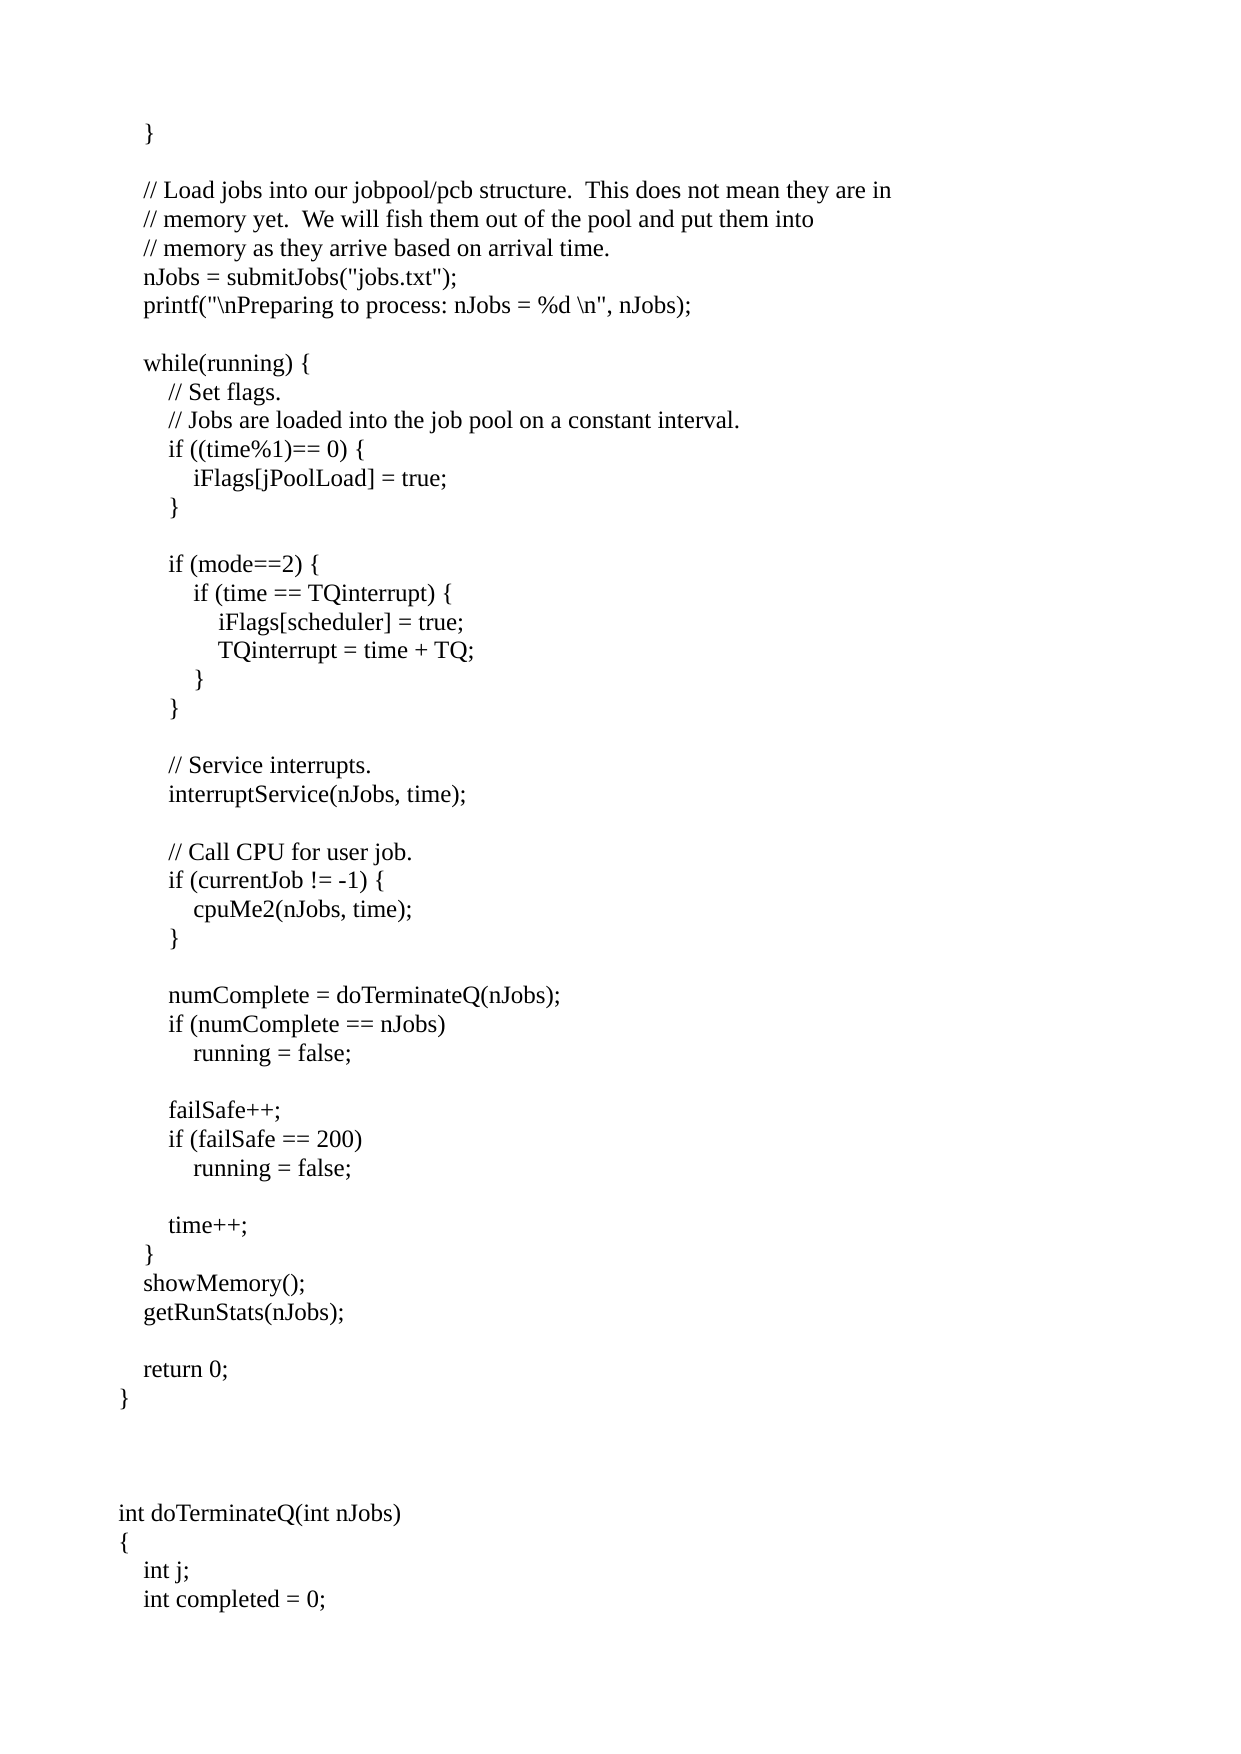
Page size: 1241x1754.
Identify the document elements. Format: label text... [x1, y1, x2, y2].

text // Call CPU for user job. [118, 837, 1122, 866]
text } [118, 1383, 1122, 1412]
text { [118, 1527, 1122, 1556]
text if (currentJob != -1) { [118, 866, 1122, 894]
text int j; [118, 1556, 1122, 1584]
text int doTerminateQ(int nJobs) [118, 1498, 1122, 1527]
text } [118, 664, 1122, 693]
text failSafe++; [118, 1096, 1122, 1124]
text // memory yet. We will fish them out of the pool and put them into [118, 204, 1122, 233]
text if (time == TQinterrupt) { [118, 578, 1122, 607]
text numComplete = doTerminateQ(nJobs); [118, 981, 1122, 1009]
text if ((time%1)== 0) { [118, 434, 1122, 463]
text // Service interrupts. [118, 751, 1122, 779]
text // Jobs are loaded into the job pool on a constant interval. [118, 406, 1122, 434]
text } [118, 492, 1122, 521]
text if (mode==2) { [118, 549, 1122, 578]
text interruptService(nJobs, time); [118, 779, 1122, 808]
text } [118, 1239, 1122, 1268]
text // Set flags. [118, 377, 1122, 406]
text cpuMe2(nJobs, time); [118, 894, 1122, 923]
text while(running) { [118, 348, 1122, 377]
text running = false; [118, 1153, 1122, 1182]
text } [118, 923, 1122, 952]
text iFlags[jPoolLoad] = true; [118, 463, 1122, 492]
text getRunStats(nJobs); [118, 1297, 1122, 1326]
text int completed = 0; [118, 1584, 1122, 1613]
text time++; [118, 1211, 1122, 1239]
text // memory as they arrive based on arrival time. [118, 233, 1122, 262]
text showMemory(); [118, 1268, 1122, 1297]
text TQinterrupt = time + TQ; [118, 636, 1122, 664]
text iFlags[scheduler] = true; [118, 607, 1122, 636]
text // Load jobs into our jobpool/pcb structure. This does not mean they are in [118, 176, 1122, 204]
text return 0; [118, 1354, 1122, 1383]
text } [118, 693, 1122, 722]
text printf("\nPreparing to process: nJobs = %d \n", nJobs); [118, 291, 1122, 319]
text } [118, 118, 1122, 147]
text nJobs = submitJobs("jobs.txt"); [118, 262, 1122, 291]
text if (numComplete == nJobs) [118, 1009, 1122, 1038]
text if (failSafe == 200) [118, 1124, 1122, 1153]
text running = false; [118, 1038, 1122, 1067]
